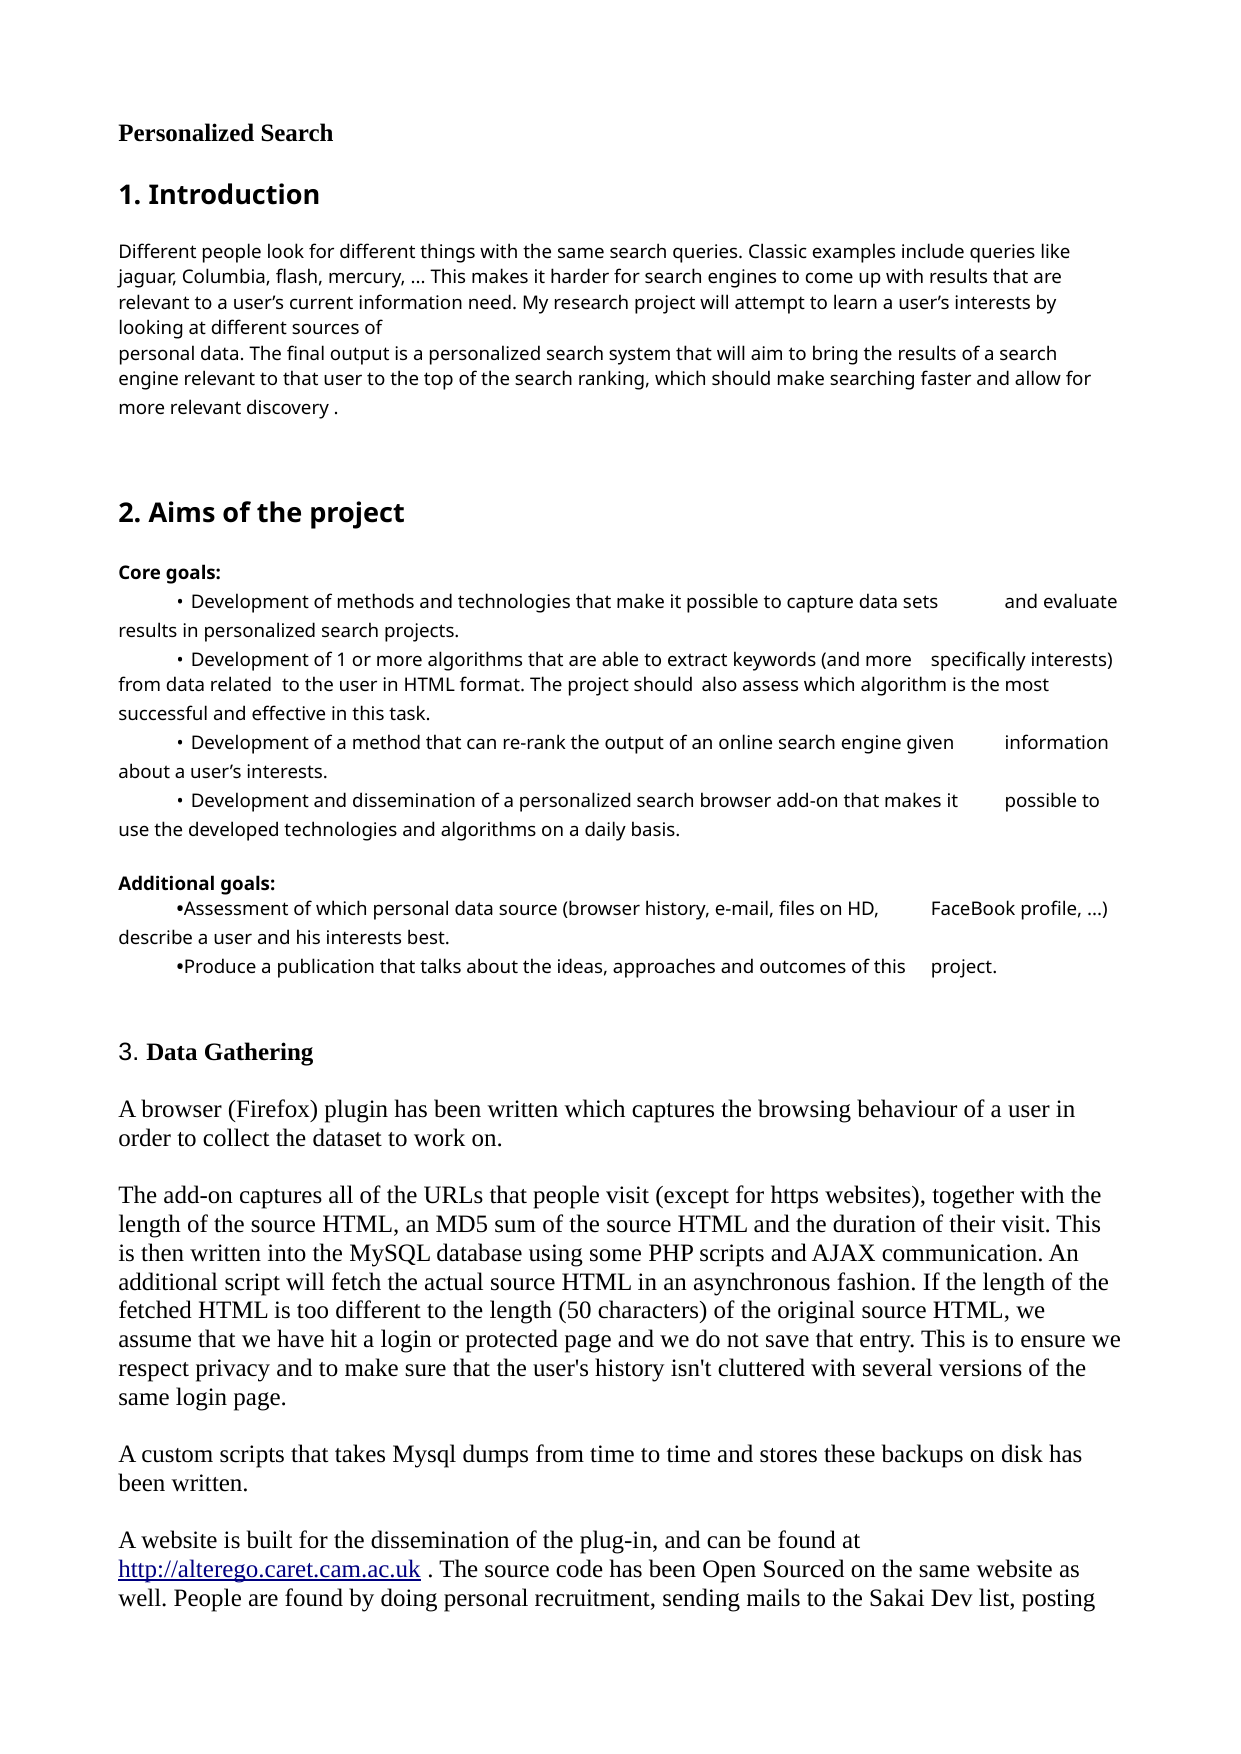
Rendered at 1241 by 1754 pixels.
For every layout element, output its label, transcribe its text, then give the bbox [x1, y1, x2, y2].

text Personalized Search [118, 118, 1122, 147]
text 3. Data Gathering [118, 1036, 1122, 1065]
text A browser (Firefox) plugin has been written which captures the browsing behaviour of a user in order to collect the dataset to work on. [118, 1094, 1122, 1152]
text Core goals: [118, 556, 1122, 585]
text • Development and dissemination of a personalized search browser add-on that makes it possible to use the developed technologies and algorithms on a daily basis. [118, 784, 1122, 841]
text • Development of 1 or more algorithms that are able to extract keywords (and more speciﬁcally interests) from data related to the user in HTML format. The project should also assess which algorithm is the most successful and effective in this task. [118, 643, 1122, 726]
text A custom scripts that takes Mysql dumps from time to time and stores these backups on disk has been written. [118, 1439, 1122, 1497]
text Different people look for different things with the same search queries. Classic examples include queries like jaguar, Columbia, ﬂash, mercury, ... This makes it harder for search engines to come up with results that are relevant to a user’s current information need. My research project will attempt to learn a user’s interests by looking at different sources of [118, 238, 1122, 340]
text 2. Aims of the project [118, 494, 1122, 531]
text Additional goals: [118, 867, 1122, 896]
text A website is built for the dissemination of the plug-in, and can be found at http://alterego.caret.cam.ac.uk . The source code has been Open Sourced on the same website as well. People are found by doing personal recruitment, sending mails to the Sakai Dev list, posting [118, 1525, 1122, 1612]
text •Produce a publication that talks about the ideas, approaches and outcomes of this project. [118, 950, 1122, 979]
text 1. Introduction [118, 176, 1122, 212]
text •Assessment of which personal data source (browser history, e-mail, ﬁles on HD, FaceBook proﬁle, ...) describe a user and his interests best. [118, 896, 1122, 950]
text • Development of methods and technologies that make it possible to capture data sets and evaluate results in personalized search projects. [118, 585, 1122, 643]
text The add-on captures all of the URLs that people visit (except for https websites), together with the length of the source HTML, an MD5 sum of the source HTML and the duration of their visit. This is then written into the MySQL database using some PHP scripts and AJAX communication. An additional script will fetch the actual source HTML in an asynchronous fashion. If the length of the fetched HTML is too different to the length (50 characters) of the original source HTML, we assume that we have hit a login or protected page and we do not save that entry. This is to ensure we respect privacy and to make sure that the user's history isn't cluttered with several versions of the same login page. [118, 1180, 1122, 1410]
text personal data. The ﬁnal output is a personalized search system that will aim to bring the results of a search engine relevant to that user to the top of the search ranking, which should make searching faster and allow for more relevant discovery . [118, 340, 1122, 420]
text • Development of a method that can re-rank the output of an online search engine given information about a user’s interests. [118, 726, 1122, 784]
